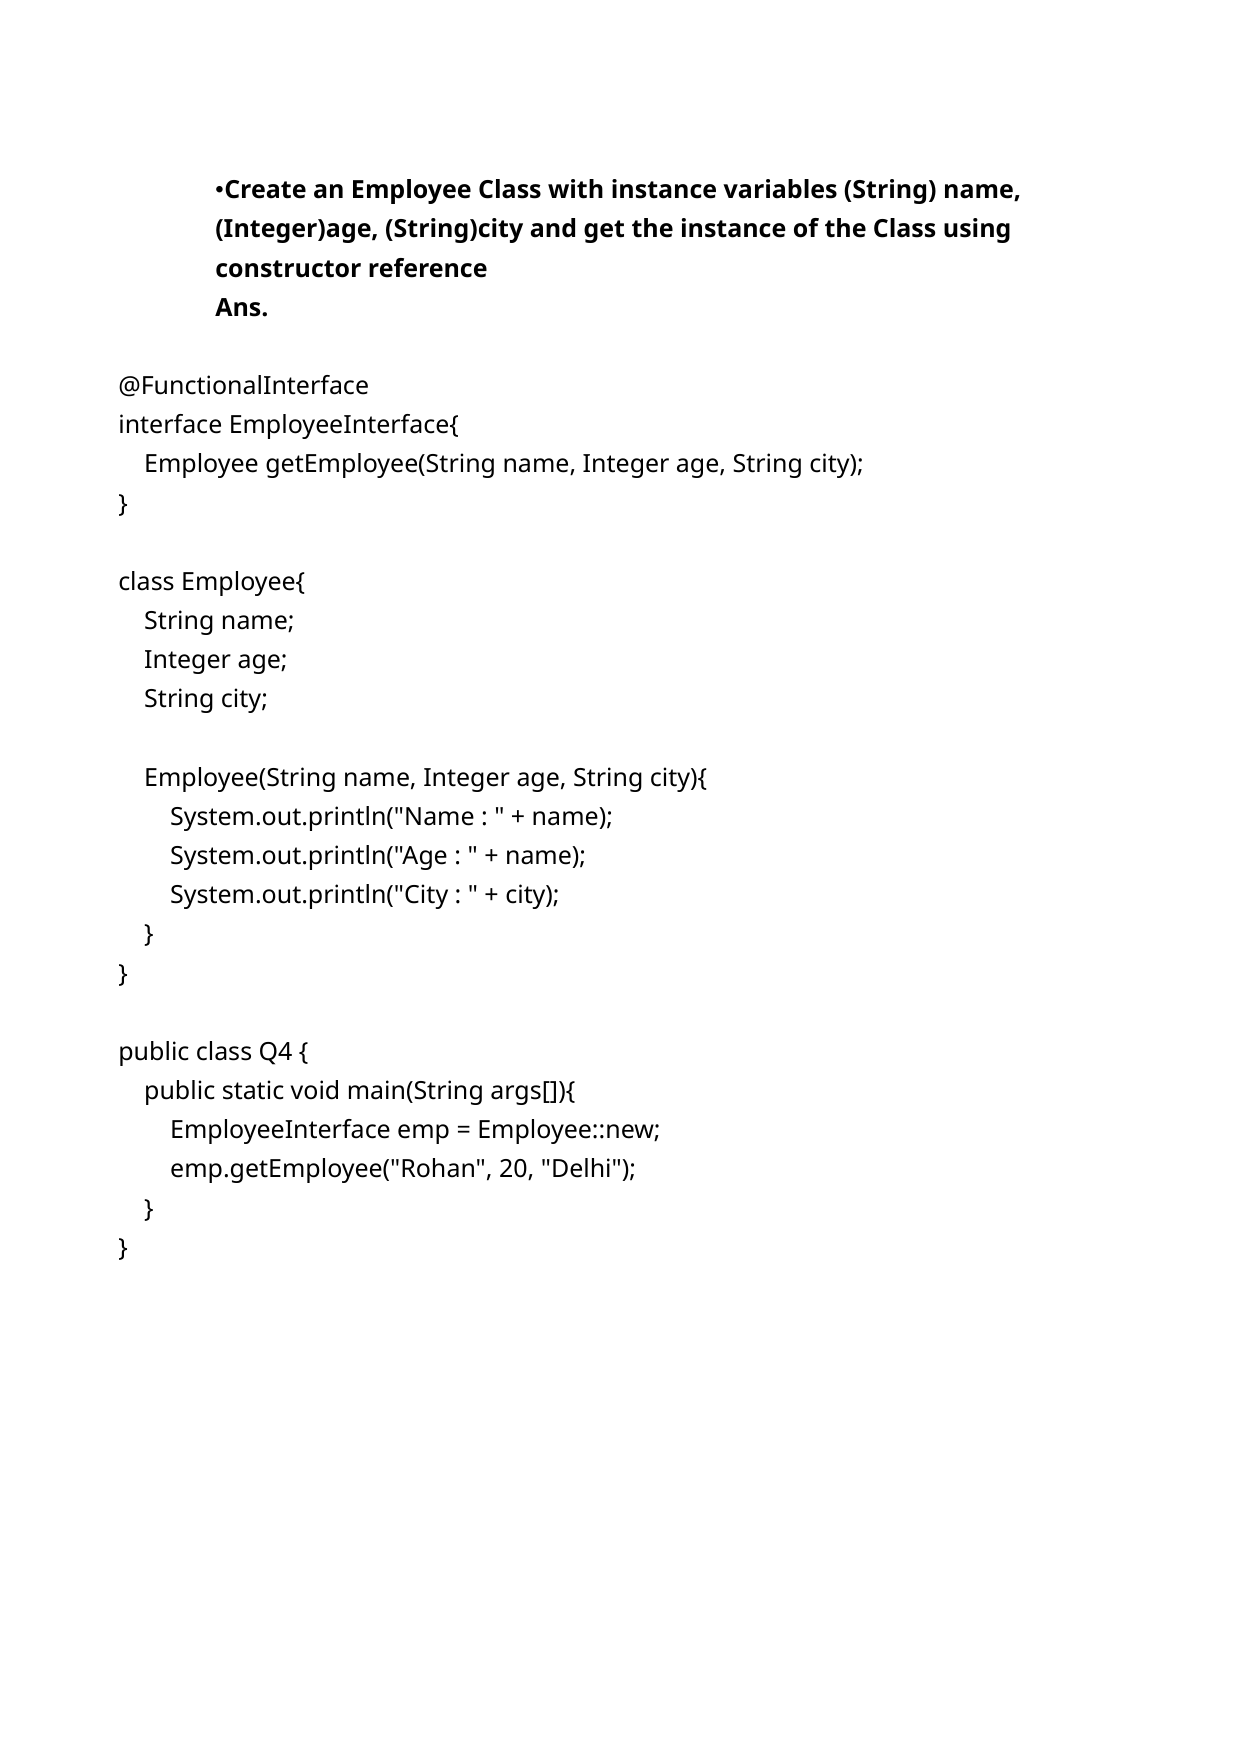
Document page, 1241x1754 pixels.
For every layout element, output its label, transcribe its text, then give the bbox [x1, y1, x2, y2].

text System.out.println("City : " + city); [118, 877, 1122, 911]
text } [118, 1190, 1122, 1224]
text Employee getEmployee(String name, Integer age, String city); [118, 446, 1122, 480]
text } [118, 485, 1122, 519]
text System.out.println("Name : " + name); [118, 798, 1122, 833]
text EmployeeInterface emp = Employee::new; [118, 1112, 1122, 1146]
text @FunctionalInterface [118, 368, 1122, 402]
text } [118, 1229, 1122, 1263]
text } [118, 916, 1122, 950]
list Ans. [142, 289, 1122, 323]
text Integer age; [118, 642, 1122, 676]
text String name; [118, 603, 1122, 637]
text interface EmployeeInterface{ [118, 407, 1122, 441]
text emp.getEmployee("Rohan", 20, "Delhi"); [118, 1151, 1122, 1185]
list Create an Employee Class with instance variables (String) name, (Integer)age, (String)city and get the instance of the Class using constructor reference [142, 172, 1122, 284]
text public class Q4 { [118, 1033, 1122, 1068]
text class Employee{ [118, 563, 1122, 598]
text System.out.println("Age : " + name); [118, 838, 1122, 872]
text } [118, 955, 1122, 989]
text String city; [118, 681, 1122, 715]
text Employee(String name, Integer age, String city){ [118, 759, 1122, 793]
text public static void main(String args[]){ [118, 1073, 1122, 1107]
